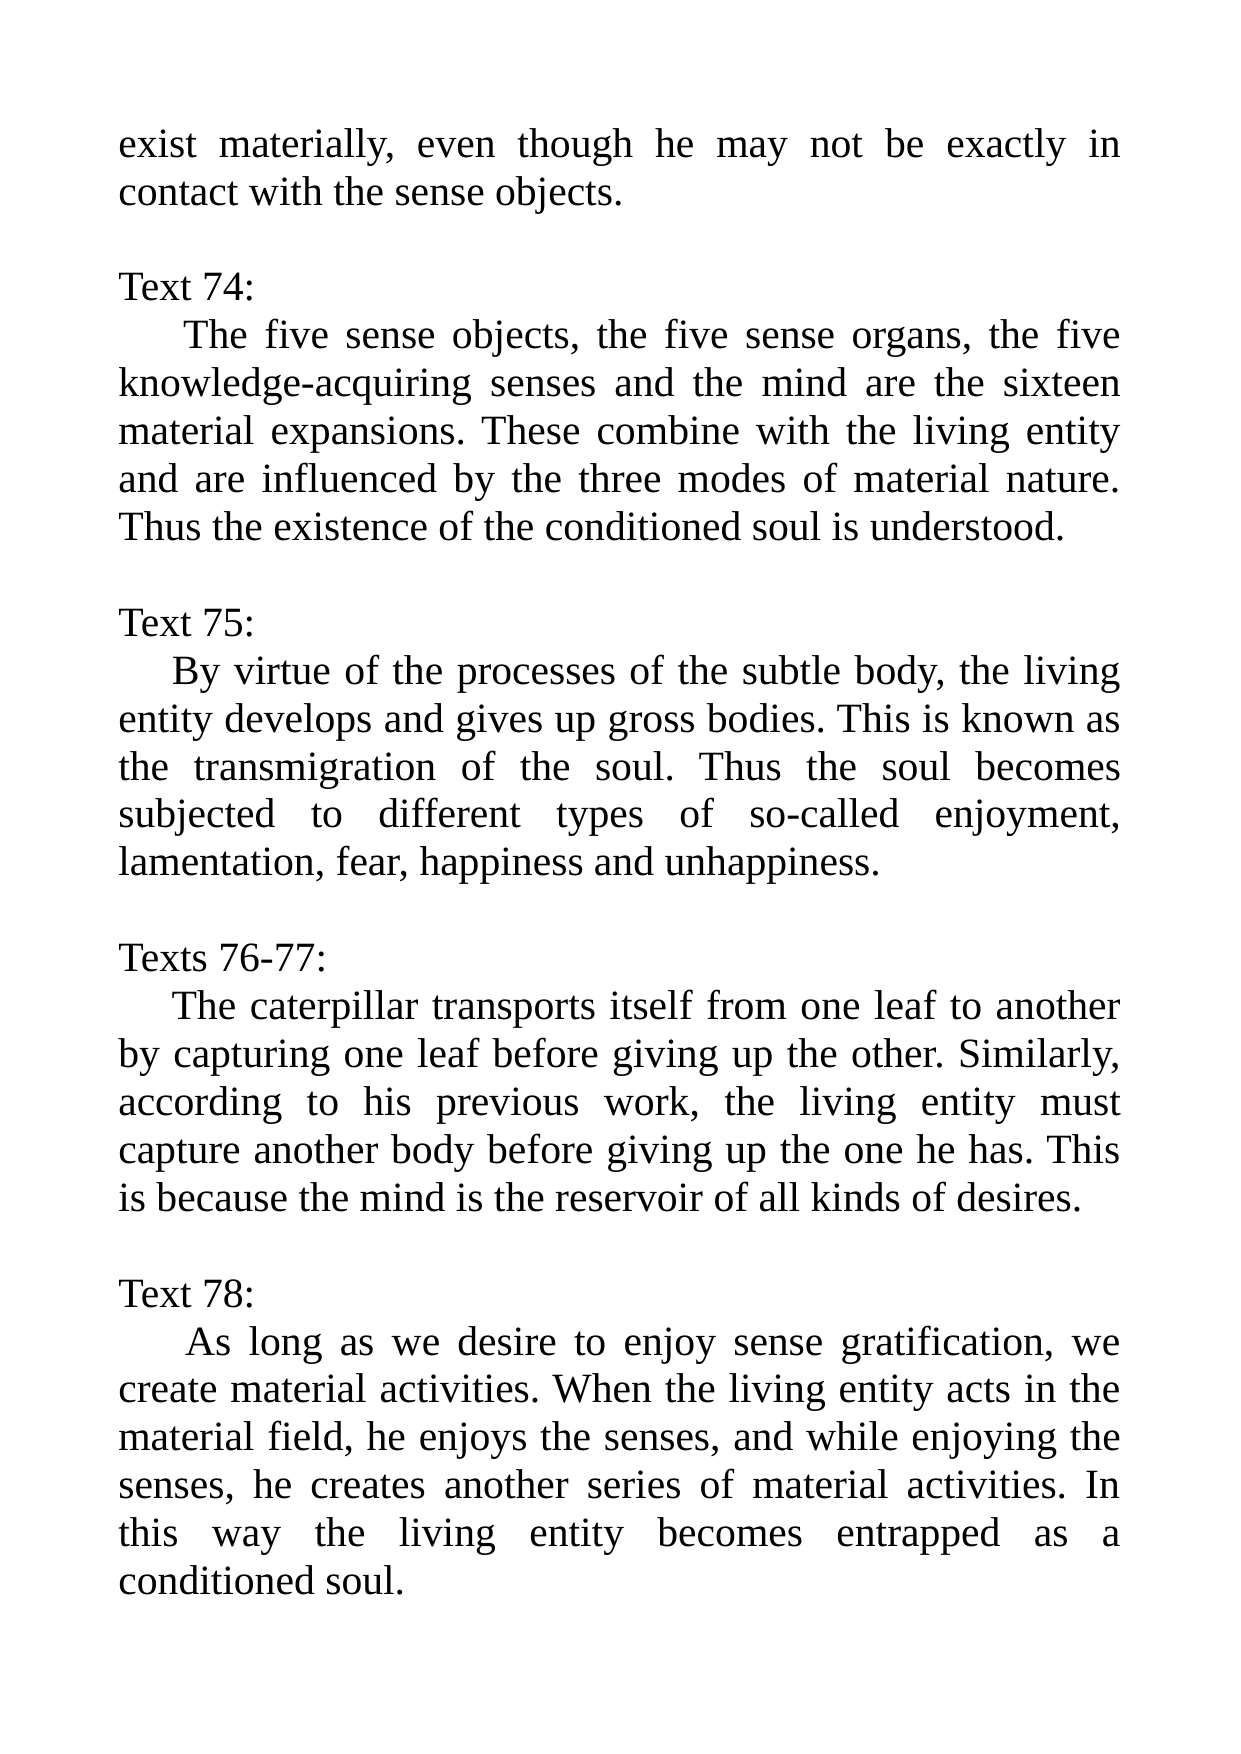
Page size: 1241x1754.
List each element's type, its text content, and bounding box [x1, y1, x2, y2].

text Texts 76-77: [118, 933, 1122, 981]
text Text 75: [118, 597, 1122, 645]
text Text 78: [118, 1268, 1122, 1316]
text As long as we desire to enjoy sense gratification, we create material activities. When the living entity acts in the material field, he enjoys the senses, and while enjoying the senses, he creates another series of material activities. In this way the living entity becomes entrapped as a conditioned soul. [118, 1316, 1122, 1603]
text Text 74: [118, 262, 1122, 310]
text exist materially, even though he may not be exactly in contact with the sense objects. [118, 118, 1122, 214]
text The five sense objects, the five sense organs, the five knowledge-acquiring senses and the mind are the sixteen material expansions. These combine with the living entity and are influenced by the three modes of material nature. Thus the existence of the conditioned soul is understood. [118, 310, 1122, 549]
text By virtue of the processes of the subtle body, the living entity develops and gives up gross bodies. This is known as the transmigration of the soul. Thus the soul becomes subjected to different types of so-called enjoyment, lamentation, fear, happiness and unhappiness. [118, 645, 1122, 885]
text The caterpillar transports itself from one leaf to another by capturing one leaf before giving up the other. Similarly, according to his previous work, the living entity must capture another body before giving up the one he has. This is because the mind is the reservoir of all kinds of desires. [118, 981, 1122, 1220]
